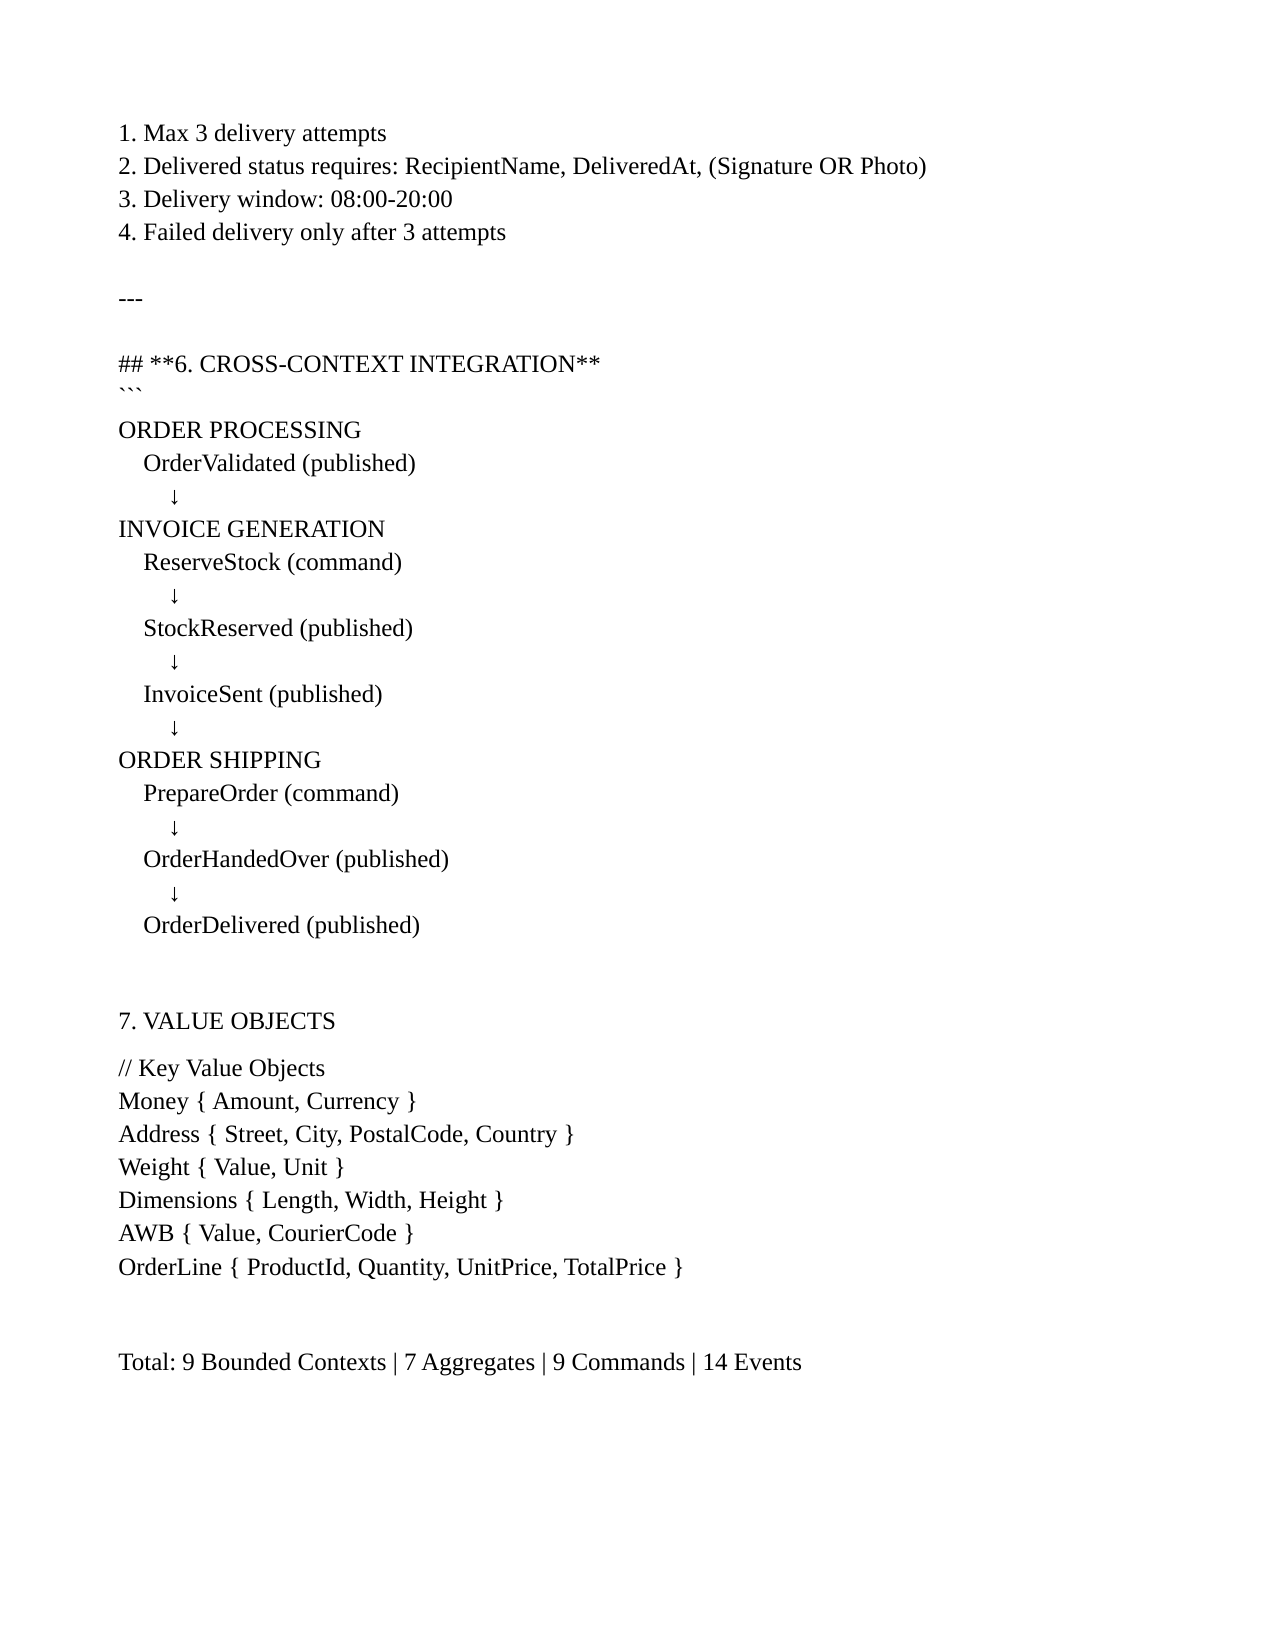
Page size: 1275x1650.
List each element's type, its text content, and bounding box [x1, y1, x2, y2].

text Total: 9 Bounded Contexts | 7 Aggregates | 9 Commands | 14 Events [118, 1347, 1157, 1442]
text 7. VALUE OBJECTS [118, 1006, 1157, 1034]
text 1. Max 3 delivery attempts 2. Delivered status requires: RecipientName, DeliveredAt, (Signature OR Photo) 3. Delivery window: 08:00-20:00 4. Failed delivery only after 3 attempts --- ## **6. CROSS-CONTEXT INTEGRATION** ``` ORDER PROCESSING OrderValidated (published) ↓ INVOICE GENERATION ReserveStock (command) ↓ StockReserved (published) ↓ InvoiceSent (published) ↓ ORDER SHIPPING PrepareOrder (command) ↓ OrderHandedOver (published) ↓ OrderDelivered (published) [118, 118, 1157, 939]
text // Key Value Objects Money { Amount, Currency } Address { Street, City, PostalCode, Country } Weight { Value, Unit } Dimensions { Length, Width, Height } AWB { Value, CourierCode } OrderLine { ProductId, Quantity, UnitPrice, TotalPrice } [118, 1053, 1157, 1280]
